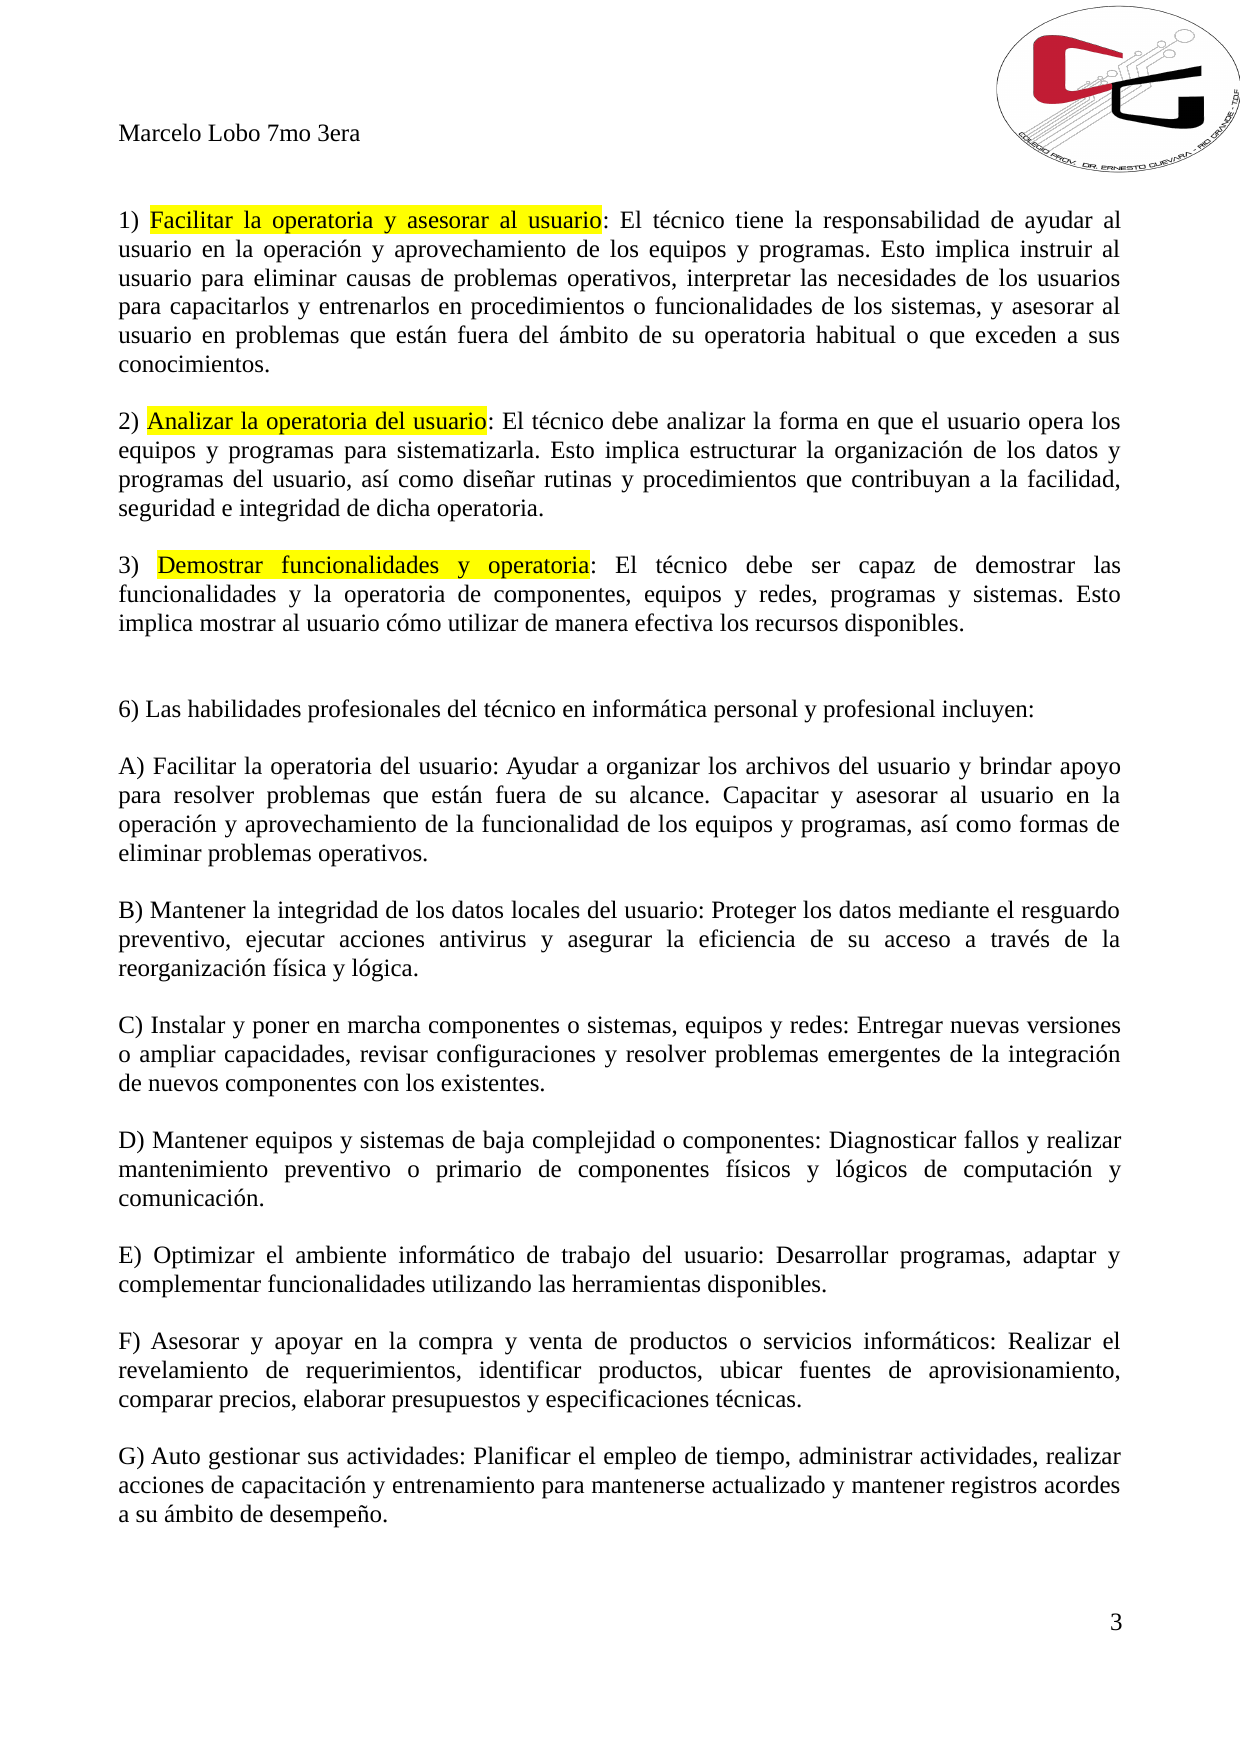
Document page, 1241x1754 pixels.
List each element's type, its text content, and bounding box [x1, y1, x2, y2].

text 6) Las habilidades profesionales del técnico en informática personal y profesional incluyen: [118, 694, 1122, 723]
text 1) Facilitar la operatoria y asesorar al usuario: El técnico tiene la responsabilidad de ayudar al usuario en la operación y aprovechamiento de los equipos y programas. Esto implica instruir al usuario para eliminar causas de problemas operativos, interpretar las necesidades de los usuarios para capacitarlos y entrenarlos en procedimientos o funcionalidades de los sistemas, y asesorar al usuario en problemas que están fuera del ámbito de su operatoria habitual o que exceden a sus conocimientos. [118, 205, 1122, 378]
text B) Mantener la integridad de los datos locales del usuario: Proteger los datos mediante el resguardo preventivo, ejecutar acciones antivirus y asegurar la eficiencia de su acceso a través de la reorganización física y lógica. [118, 895, 1122, 981]
text C) Instalar y poner en marcha componentes o sistemas, equipos y redes: Entregar nuevas versiones o ampliar capacidades, revisar configuraciones y resolver problemas emergentes de la integración de nuevos componentes con los existentes. [118, 1010, 1122, 1096]
text F) Asesorar y apoyar en la compra y venta de productos o servicios informáticos: Realizar el revelamiento de requerimientos, identificar productos, ubicar fuentes de aprovisionamiento, comparar precios, elaborar presupuestos y especificaciones técnicas. [118, 1326, 1122, 1413]
text A) Facilitar la operatoria del usuario: Ayudar a organizar los archivos del usuario y brindar apoyo para resolver problemas que están fuera de su alcance. Capacitar y asesorar al usuario en la operación y aprovechamiento de la funcionalidad de los equipos y programas, así como formas de eliminar problemas operativos. [118, 751, 1122, 866]
picture [996, 1, 1240, 177]
text 3) Demostrar funcionalidades y operatoria: El técnico debe ser capaz de demostrar las funcionalidades y la operatoria de componentes, equipos y redes, programas y sistemas. Esto implica mostrar al usuario cómo utilizar de manera efectiva los recursos disponibles. [118, 550, 1122, 636]
text E) Optimizar el ambiente informático de trabajo del usuario: Desarrollar programas, adaptar y complementar funcionalidades utilizando las herramientas disponibles. [118, 1240, 1122, 1298]
text 2) Analizar la operatoria del usuario: El técnico debe analizar la forma en que el usuario opera los equipos y programas para sistematizarla. Esto implica estructurar la organización de los datos y programas del usuario, así como diseñar rutinas y procedimientos que contribuyan a la facilidad, seguridad e integridad de dicha operatoria. [118, 406, 1122, 521]
text G) Auto gestionar sus actividades: Planificar el empleo de tiempo, administrar actividades, realizar acciones de capacitación y entrenamiento para mantenerse actualizado y mantener registros acordes a su ámbito de desempeño. [118, 1441, 1122, 1528]
text D) Mantener equipos y sistemas de baja complejidad o componentes: Diagnosticar fallos y realizar mantenimiento preventivo o primario de componentes físicos y lógicos de computación y comunicación. [118, 1125, 1122, 1211]
